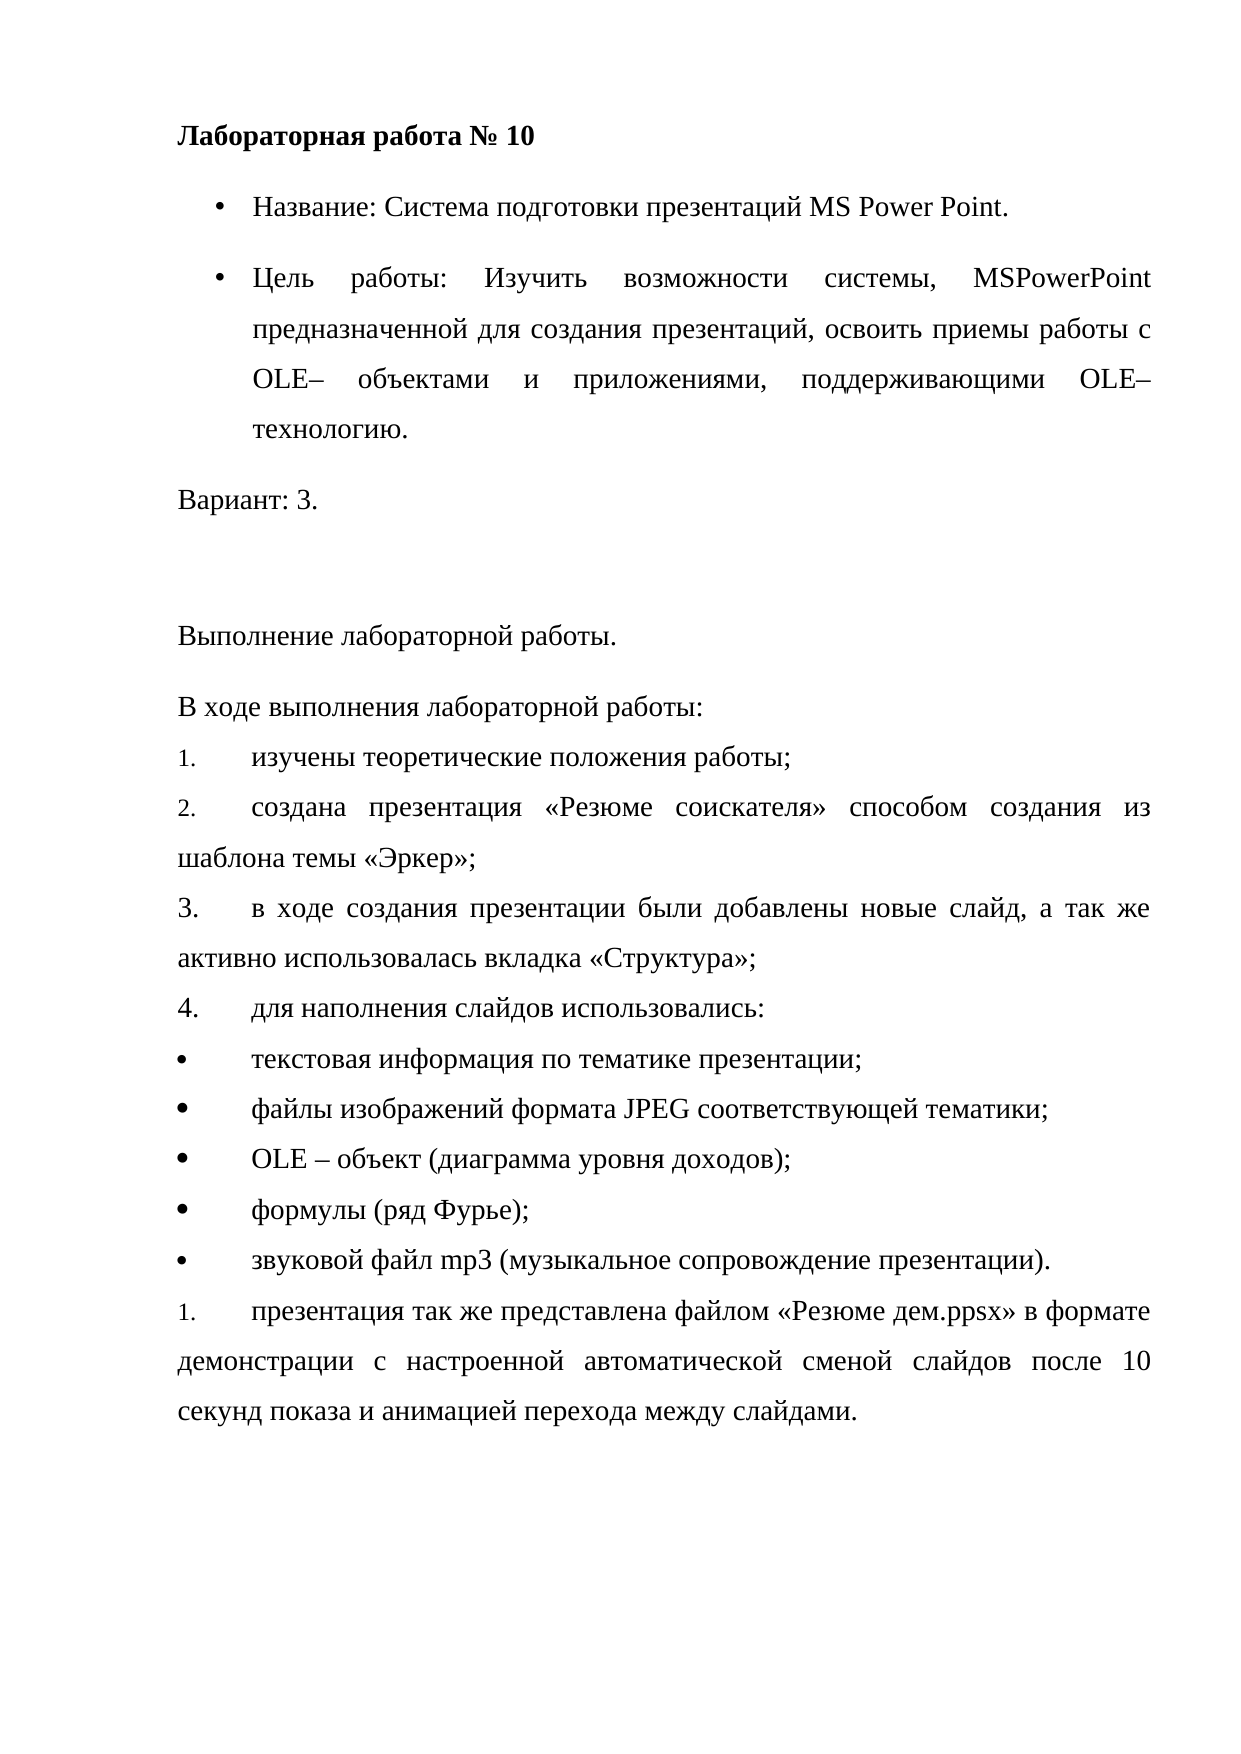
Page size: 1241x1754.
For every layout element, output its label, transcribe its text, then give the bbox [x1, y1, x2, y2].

list в ходе создания презентации были добавлены новые слайд, а так же активно использовалась вкладка «Структура»; [177, 890, 1152, 974]
list OLE – объект (диаграмма уровня доходов); [177, 1142, 1152, 1175]
list текстовая информация по тематике презентации; [177, 1041, 1152, 1074]
text Лабораторная работа № 10 [177, 118, 1152, 152]
text Выполнение лабораторной работы. [177, 618, 1152, 651]
text В ходе выполнения лабораторной работы: [177, 689, 1152, 722]
list изучены теоретические положения работы; [177, 739, 1152, 773]
text Вариант: 3. [177, 482, 1152, 516]
list презентация так же представлена файлом «Резюме дем.ppsx» в формате демонстрации с настроенной автоматической сменой слайдов после 10 секунд показа и анимацией перехода между слайдами. [177, 1293, 1152, 1427]
list Название: Система подготовки презентаций MS Power Point. [215, 189, 1152, 223]
list формулы (ряд Фурье); [177, 1192, 1152, 1226]
list файлы изображений формата JPEG соответствующей тематики; [177, 1091, 1152, 1125]
list для наполнения слайдов использовались: [177, 991, 1152, 1024]
list звуковой файл mp3 (музыкальное сопровождение презентации). [177, 1242, 1152, 1276]
list Цель работы: Изучить возможности системы, MSPowerPoint предназначенной для создания презентаций, освоить приемы работы с OLE– объектами и приложениями, поддерживающими OLE– технологию. [215, 260, 1152, 445]
list создана презентация «Резюме соискателя» способом создания из шаблона темы «Эркер»; [177, 789, 1152, 873]
